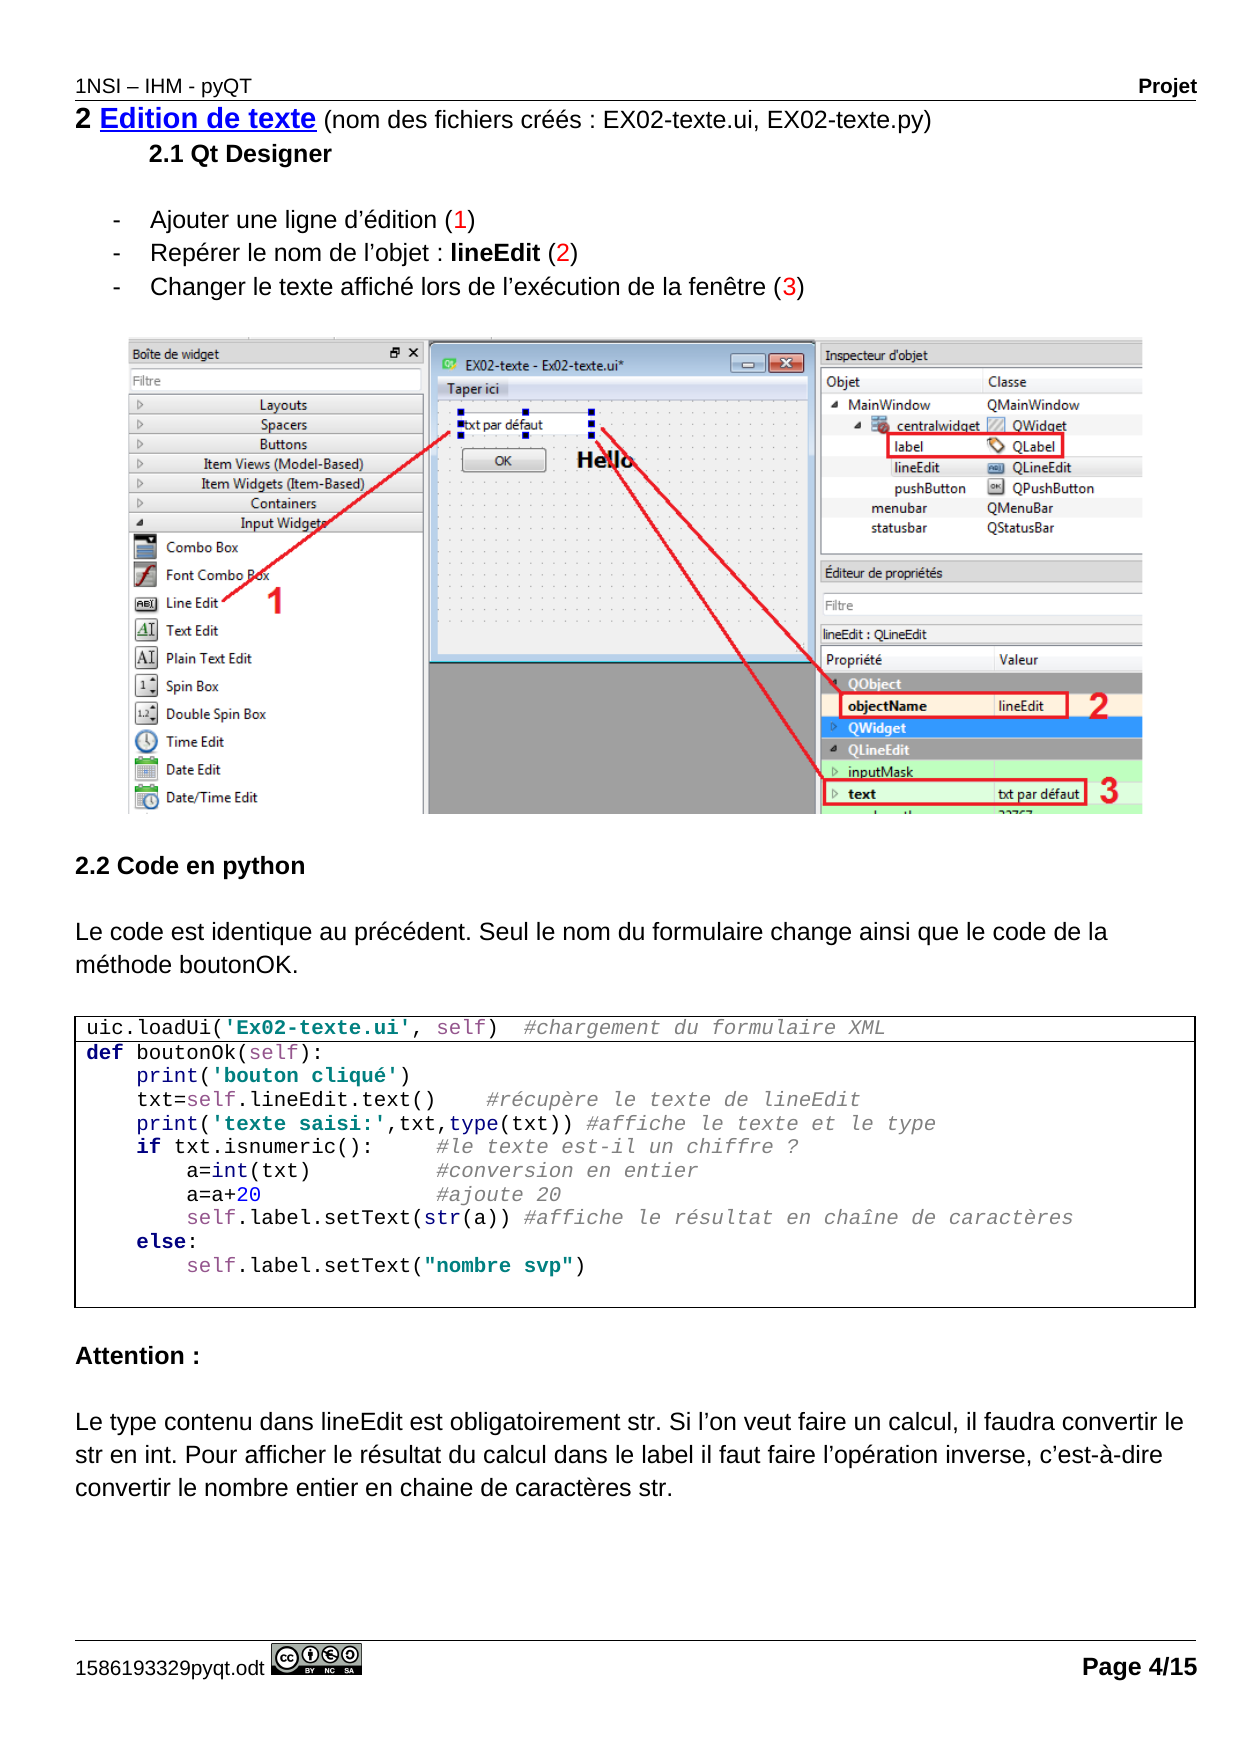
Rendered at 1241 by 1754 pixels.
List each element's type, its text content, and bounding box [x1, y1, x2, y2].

text Le code est identique au précédent. Seul le nom du formulaire change ainsi que le code de la méthode boutonOK. [75, 917, 1196, 979]
table_cell def boutonOk(self): print('bouton cliqué') txt=self.lineEdit.text() #récupère le texte de lineEdit print('texte saisi:',txt,type(txt)) #affiche le texte et le type if txt.isnumeric(): #le texte est-il un chiffre ? a=int(txt) #conversion en entier a=a+20 #ajoute 20 self.label.setText(str(a)) #affiche le résultat en chaîne de caractères else: self.label.setText("nombre svp") [76, 1042, 1194, 1307]
picture [271, 1643, 362, 1675]
text 2 Edition de texte (nom des fichiers créés : EX02-texte.ui, EX02-texte.py) [75, 101, 1196, 134]
text 2.2 Code en python [75, 851, 1196, 880]
list Changer le texte affiché lors de l’exécution de la fenêtre (3) [112, 271, 1196, 300]
list Ajouter une ligne d’édition (1) [112, 205, 1196, 234]
text Le type contenu dans lineEdit est obligatoirement str. Si l’on veut faire un calcul, il faudra convertir le str en int. Pour afficher le résultat du calcul dans le label il faut faire l’opération inverse, c’est-à-dire convertir le nombre entier en chaine de caractères str. [75, 1407, 1196, 1502]
list Repérer le nom de l’objet : lineEdit (2) [112, 238, 1196, 267]
text 2.1 Qt Designer [75, 139, 1196, 168]
picture [128, 337, 1143, 814]
text Attention : [75, 1341, 1196, 1370]
